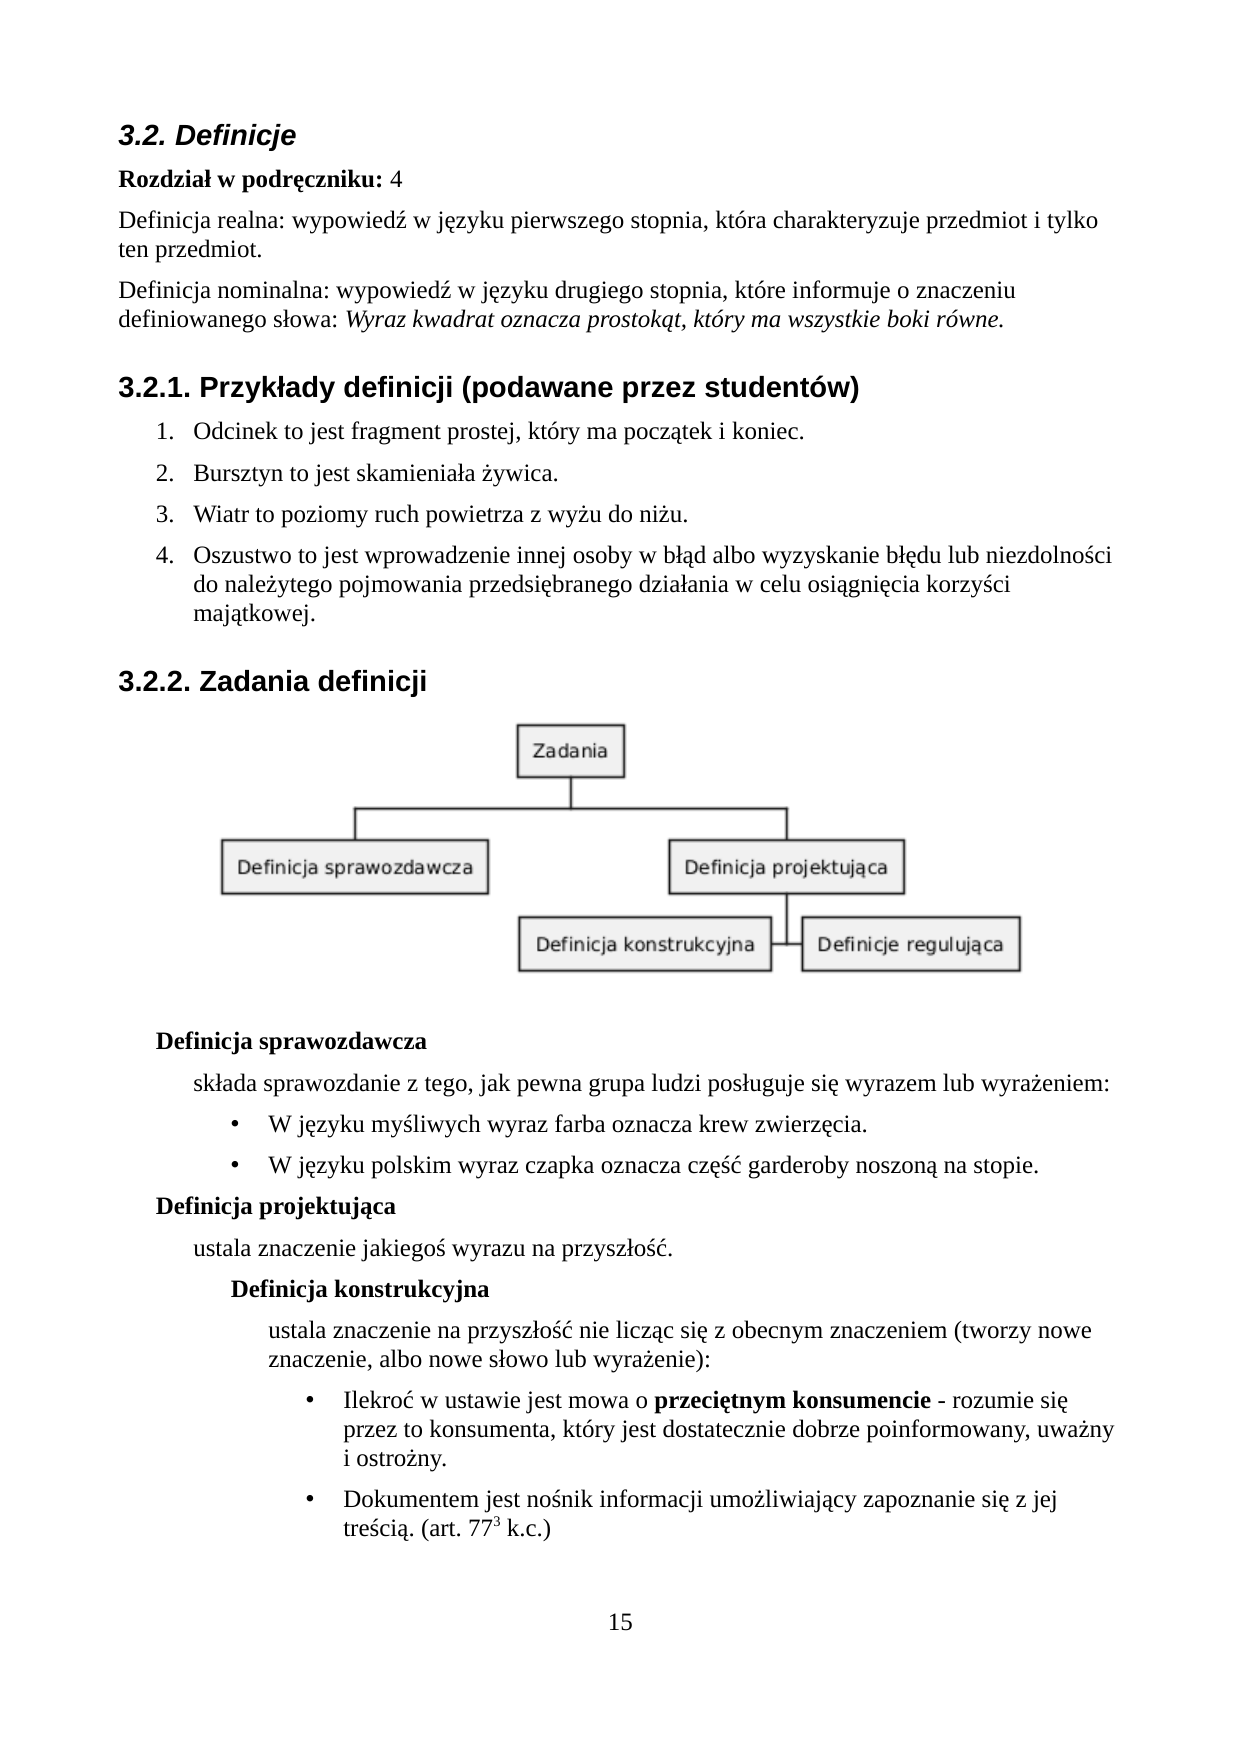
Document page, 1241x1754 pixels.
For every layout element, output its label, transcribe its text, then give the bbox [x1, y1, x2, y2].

text Definicja nominalna: wypowiedź w języku drugiego stopnia, które informuje o znaczeniu definiowanego słowa: Wyraz kwadrat oznacza prostokąt, który ma wszystkie boki równe. [118, 275, 1122, 333]
list Definicja sprawozdawcza [118, 1026, 1122, 1055]
list Bursztyn to jest skamieniała żywica. [156, 458, 1122, 486]
list Oszustwo to jest wprowadzenie innej osoby w błąd albo wyzyskanie błędu lub niezdolności do należytego pojmowania przedsiębranego działania w celu osiągnięcia korzyści majątkowej. [156, 540, 1122, 626]
subtitle Przykłady definicji (podawane przez studentów) [118, 370, 1122, 404]
list Ilekroć w ustawie jest mowa o przeciętnym konsumencie - rozumie się przez to konsumenta, który jest dostatecznie dobrze poinformowany, uważny i ostrożny. [306, 1385, 1122, 1471]
list Definicja konstrukcyjna [118, 1274, 1122, 1303]
list Definicja projektująca [118, 1191, 1122, 1220]
subtitle Definicje [118, 118, 1122, 152]
list W języku polskim wyraz czapka oznacza część garderoby noszoną na stopie. [231, 1150, 1122, 1179]
list W języku myśliwych wyraz farba oznacza krew zwierzęcia. [231, 1109, 1122, 1138]
list Dokumentem jest nośnik informacji umożliwiający zapoznanie się z jej treścią. (art. 773 k.c.) [306, 1484, 1122, 1541]
list Wiatr to poziomy ruch powietrza z wyżu do niżu. [156, 499, 1122, 528]
list składa sprawozdanie z tego, jak pewna grupa ludzi posługuje się wyrazem lub wyrażeniem: [118, 1068, 1122, 1096]
text Rozdział w podręczniku: 4 [118, 164, 1122, 193]
text Definicja realna: wypowiedź w języku pierwszego stopnia, która charakteryzuje przedmiot i tylko ten przedmiot. [118, 205, 1122, 263]
list ustala znaczenie jakiegoś wyrazu na przyszłość. [118, 1233, 1122, 1261]
list Odcinek to jest fragment prostej, który ma początek i koniec. [156, 416, 1122, 445]
subtitle Zadania definicji [118, 664, 1122, 697]
list ustala znaczenie na przyszłość nie licząc się z obecnym znaczeniem (tworzy nowe znaczenie, albo nowe słowo lub wyrażenie): [118, 1315, 1122, 1373]
